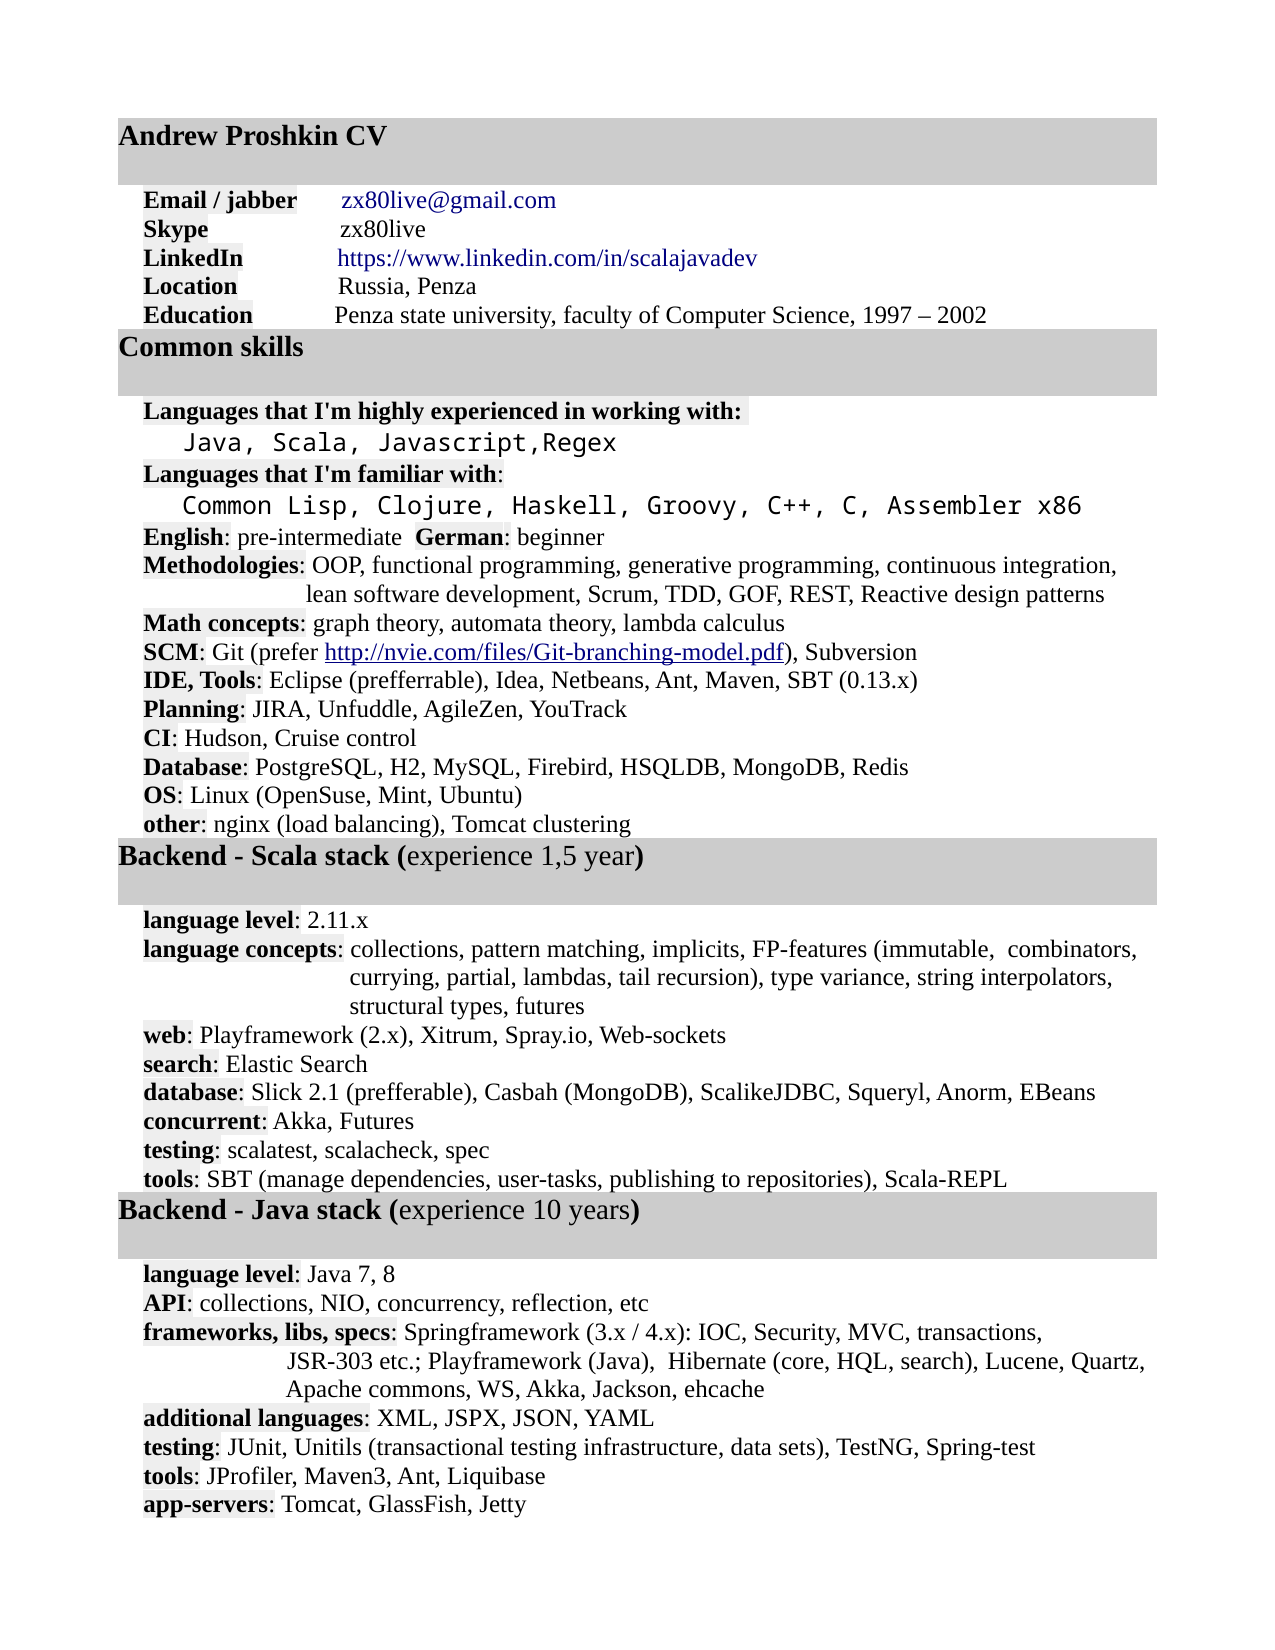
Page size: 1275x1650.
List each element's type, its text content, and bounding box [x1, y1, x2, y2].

text concurrent: Akka, Futures [118, 1106, 1157, 1135]
text tools: JProfiler, Maven3, Ant, Liquibase [118, 1461, 1157, 1489]
text Skype zx80live [118, 214, 1157, 243]
text CI: Hudson, Cruise control [137, 723, 1144, 752]
text Apache commons, WS, Akka, Jackson, ehcache [118, 1374, 1157, 1403]
text testing: scalatest, scalacheck, spec [118, 1135, 1157, 1164]
text Backend - Java stack (experience 10 years) [118, 1192, 1157, 1226]
text other: nginx (load balancing), Tomcat clustering [137, 809, 1144, 838]
text API: collections, NIO, concurrency, reflection, etc [118, 1288, 1157, 1317]
text OS: Linux (OpenSuse, Mint, Ubuntu) [137, 780, 1144, 809]
text lean software development, Scrum, TDD, GOF, REST, Reactive design patterns [137, 579, 1144, 608]
text Email / jabber zx80live@gmail.com [118, 185, 1157, 214]
text Location Russia, Penza [118, 271, 1157, 300]
text Languages that I'm familiar with: [137, 459, 1144, 488]
text Planning: JIRA, Unfuddle, AgileZen, YouTrack [137, 694, 1144, 723]
text currying, partial, lambdas, tail recursion), type variance, string interpolators, [118, 962, 1157, 991]
text LinkedIn https://www.linkedin.com/in/scalajavadev [118, 243, 1157, 271]
text Methodologies: OOP, functional programming, generative programming, continuous integration, [137, 550, 1144, 579]
text web: Playframework (2.x), Xitrum, Spray.io, Web-sockets [118, 1020, 1157, 1049]
text Education Penza state university, faculty of Computer Science, 1997 – 2002 [118, 300, 1157, 329]
text Math concepts: graph theory, automata theory, lambda calculus [137, 608, 1144, 637]
text Andrew Proshkin CV [118, 118, 1157, 152]
text Database: PostgreSQL, H2, MySQL, Firebird, HSQLDB, MongoDB, Redis [137, 752, 1144, 780]
text JSR-303 etc.; Playframework (Java), Hibernate (core, HQL, search), Lucene, Quartz, [118, 1346, 1157, 1374]
text structural types, futures [118, 991, 1157, 1020]
text Languages that I'm highly experienced in working with: [137, 396, 1144, 425]
text frameworks, libs, specs: Springframework (3.x / 4.x): IOC, Security, MVC, transactions, [118, 1317, 1157, 1346]
text testing: JUnit, Unitils (transactional testing infrastructure, data sets), TestNG, Spring-test [118, 1432, 1157, 1461]
text language level: 2.11.x [118, 905, 1157, 934]
text Common skills [118, 329, 1157, 362]
text SCM: Git (prefer http://nvie.com/files/Git-branching-model.pdf), Subversion [137, 637, 1144, 665]
text English: pre-intermediate German: beginner [137, 522, 1144, 550]
text language level: Java 7, 8 [118, 1259, 1157, 1288]
text tools: SBT (manage dependencies, user-tasks, publishing to repositories), Scala-REPL [118, 1164, 1157, 1192]
text language concepts: collections, pattern matching, implicits, FP-features (immutable, combinators, [118, 934, 1157, 962]
text Java, Scala, Javascript,Regex [137, 425, 1144, 459]
text search: Elastic Search [118, 1049, 1157, 1077]
text database: Slick 2.1 (prefferable), Casbah (MongoDB), ScalikeJDBC, Squeryl, Anorm, EBeans [118, 1077, 1157, 1106]
text Common Lisp, Clojure, Haskell, Groovy, C++, C, Assembler x86 [137, 488, 1144, 522]
text IDE, Tools: Eclipse (prefferrable), Idea, Netbeans, Ant, Maven, SBT (0.13.x) [137, 665, 1144, 694]
text Backend - Scala stack (experience 1,5 year) [118, 838, 1157, 871]
text app-servers: Tomcat, GlassFish, Jetty [118, 1489, 1157, 1518]
text additional languages: XML, JSPX, JSON, YAML [118, 1403, 1157, 1432]
